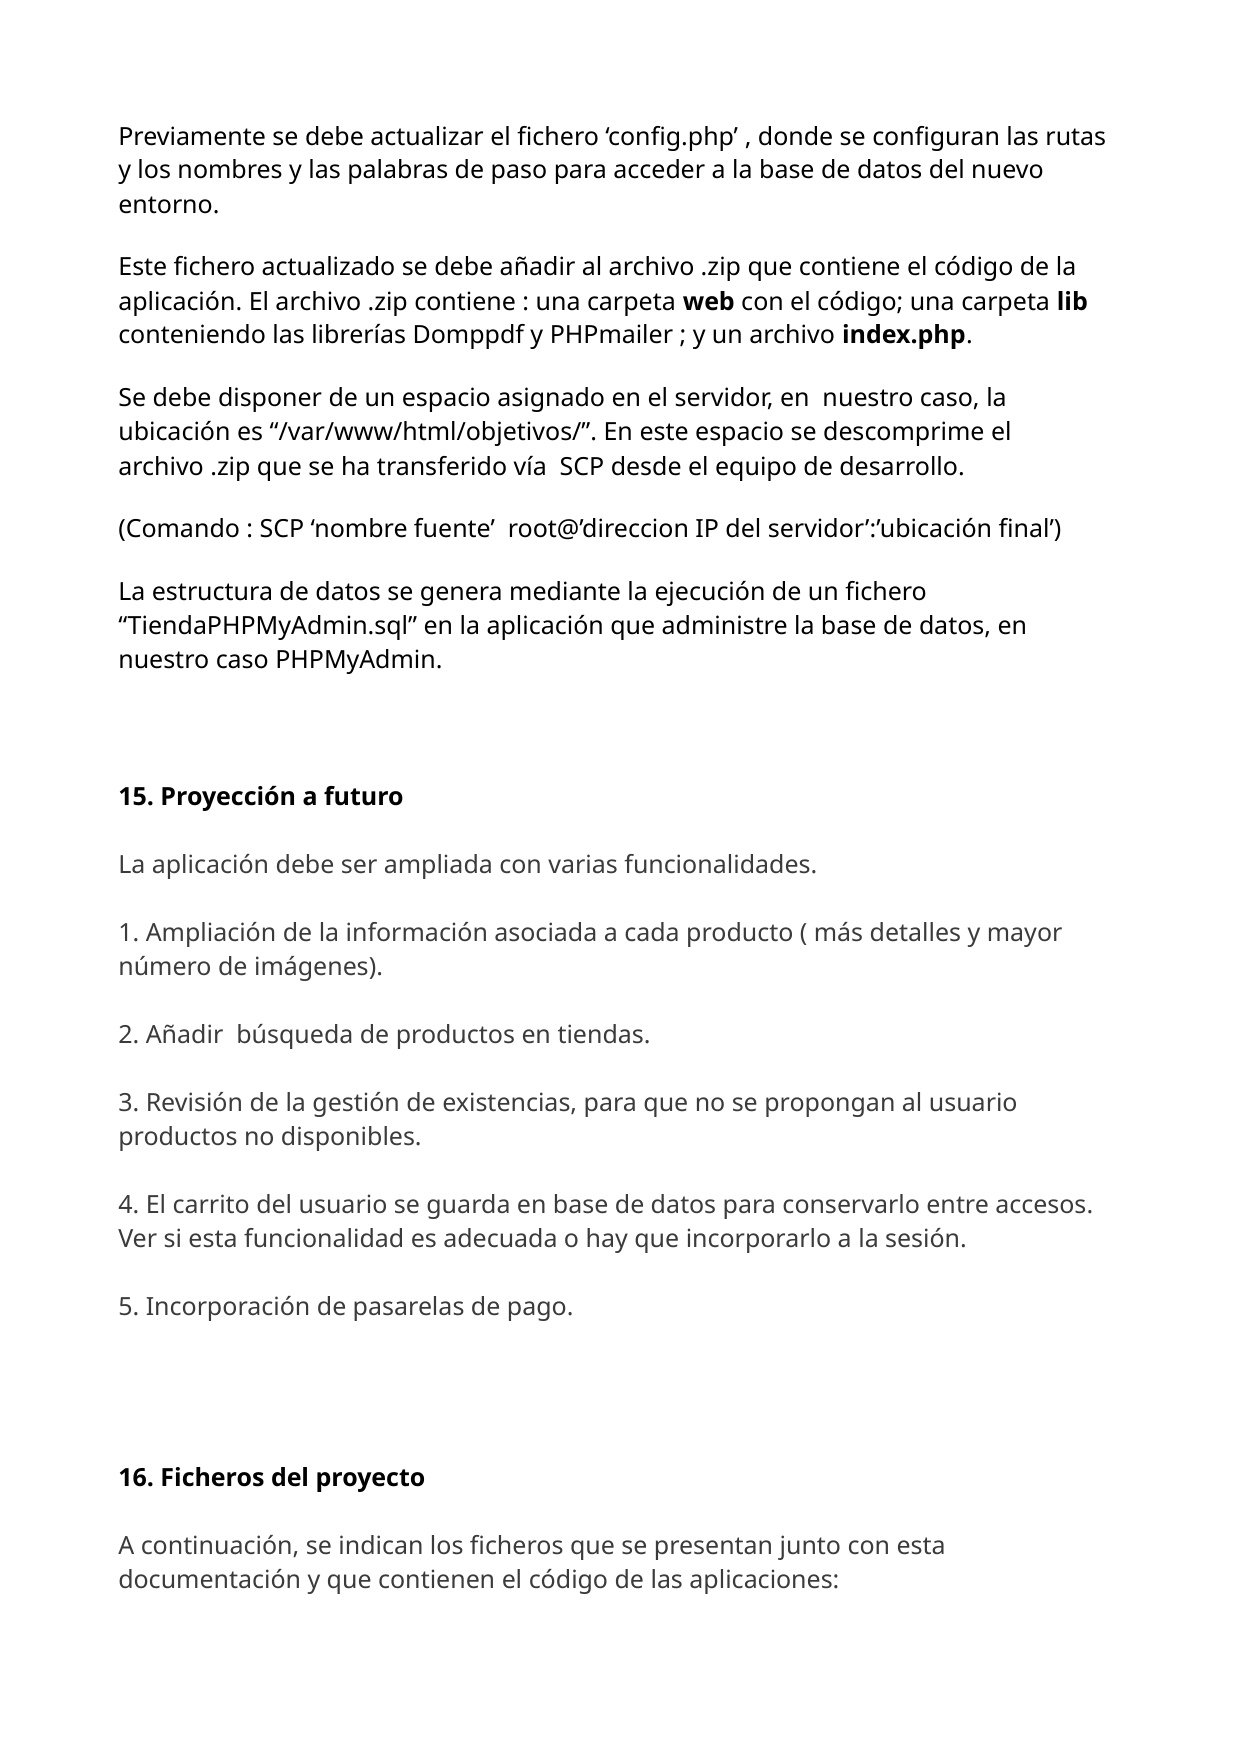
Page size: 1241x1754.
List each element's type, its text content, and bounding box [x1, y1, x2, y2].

text Previamente se debe actualizar el fichero ‘config.php’ , donde se configuran las rutas y los nombres y las palabras de paso para acceder a la base de datos del nuevo entorno. [118, 118, 1122, 220]
text 1. Ampliación de la información asociada a cada producto ( más detalles y mayor número de imágenes). [118, 914, 1122, 982]
text Este fichero actualizado se debe añadir al archivo .zip que contiene el código de la aplicación. El archivo .zip contiene : una carpeta web con el código; una carpeta lib conteniendo las librerías Domppdf y PHPmailer ; y un archivo index.php. [118, 249, 1122, 351]
text Se debe disponer de un espacio asignado en el servidor, en nuestro caso, la ubicación es “/var/www/html/objetivos/”. En este espacio se descomprime el archivo .zip que se ha transferido vía SCP desde el equipo de desarrollo. [118, 380, 1122, 482]
text A continuación, se indican los ficheros que se presentan junto con esta documentación y que contienen el código de las aplicaciones: [118, 1493, 1122, 1596]
text 3. Revisión de la gestión de existencias, para que no se propongan al usuario productos no disponibles. [118, 1085, 1122, 1153]
text 15. Proyección a futuro [118, 778, 1122, 812]
text 2. Añadir búsqueda de productos en tiendas. [118, 1017, 1122, 1051]
text (Comando : SCP ‘nombre fuente’ root@’direccion IP del servidor’:’ubicación final’) [118, 511, 1122, 545]
text La estructura de datos se genera mediante la ejecución de un fichero “TiendaPHPMyAdmin.sql” en la aplicación que administre la base de datos, en nuestro caso PHPMyAdmin. [118, 574, 1122, 676]
text 4. El carrito del usuario se guarda en base de datos para conservarlo entre accesos. Ver si esta funcionalidad es adecuada o hay que incorporarlo a la sesión. [118, 1187, 1122, 1255]
text 16. Ficheros del proyecto [118, 1459, 1122, 1493]
text La aplicación debe ser ampliada con varias funcionalidades. [118, 846, 1122, 880]
text 5. Incorporación de pasarelas de pago. [118, 1289, 1122, 1323]
